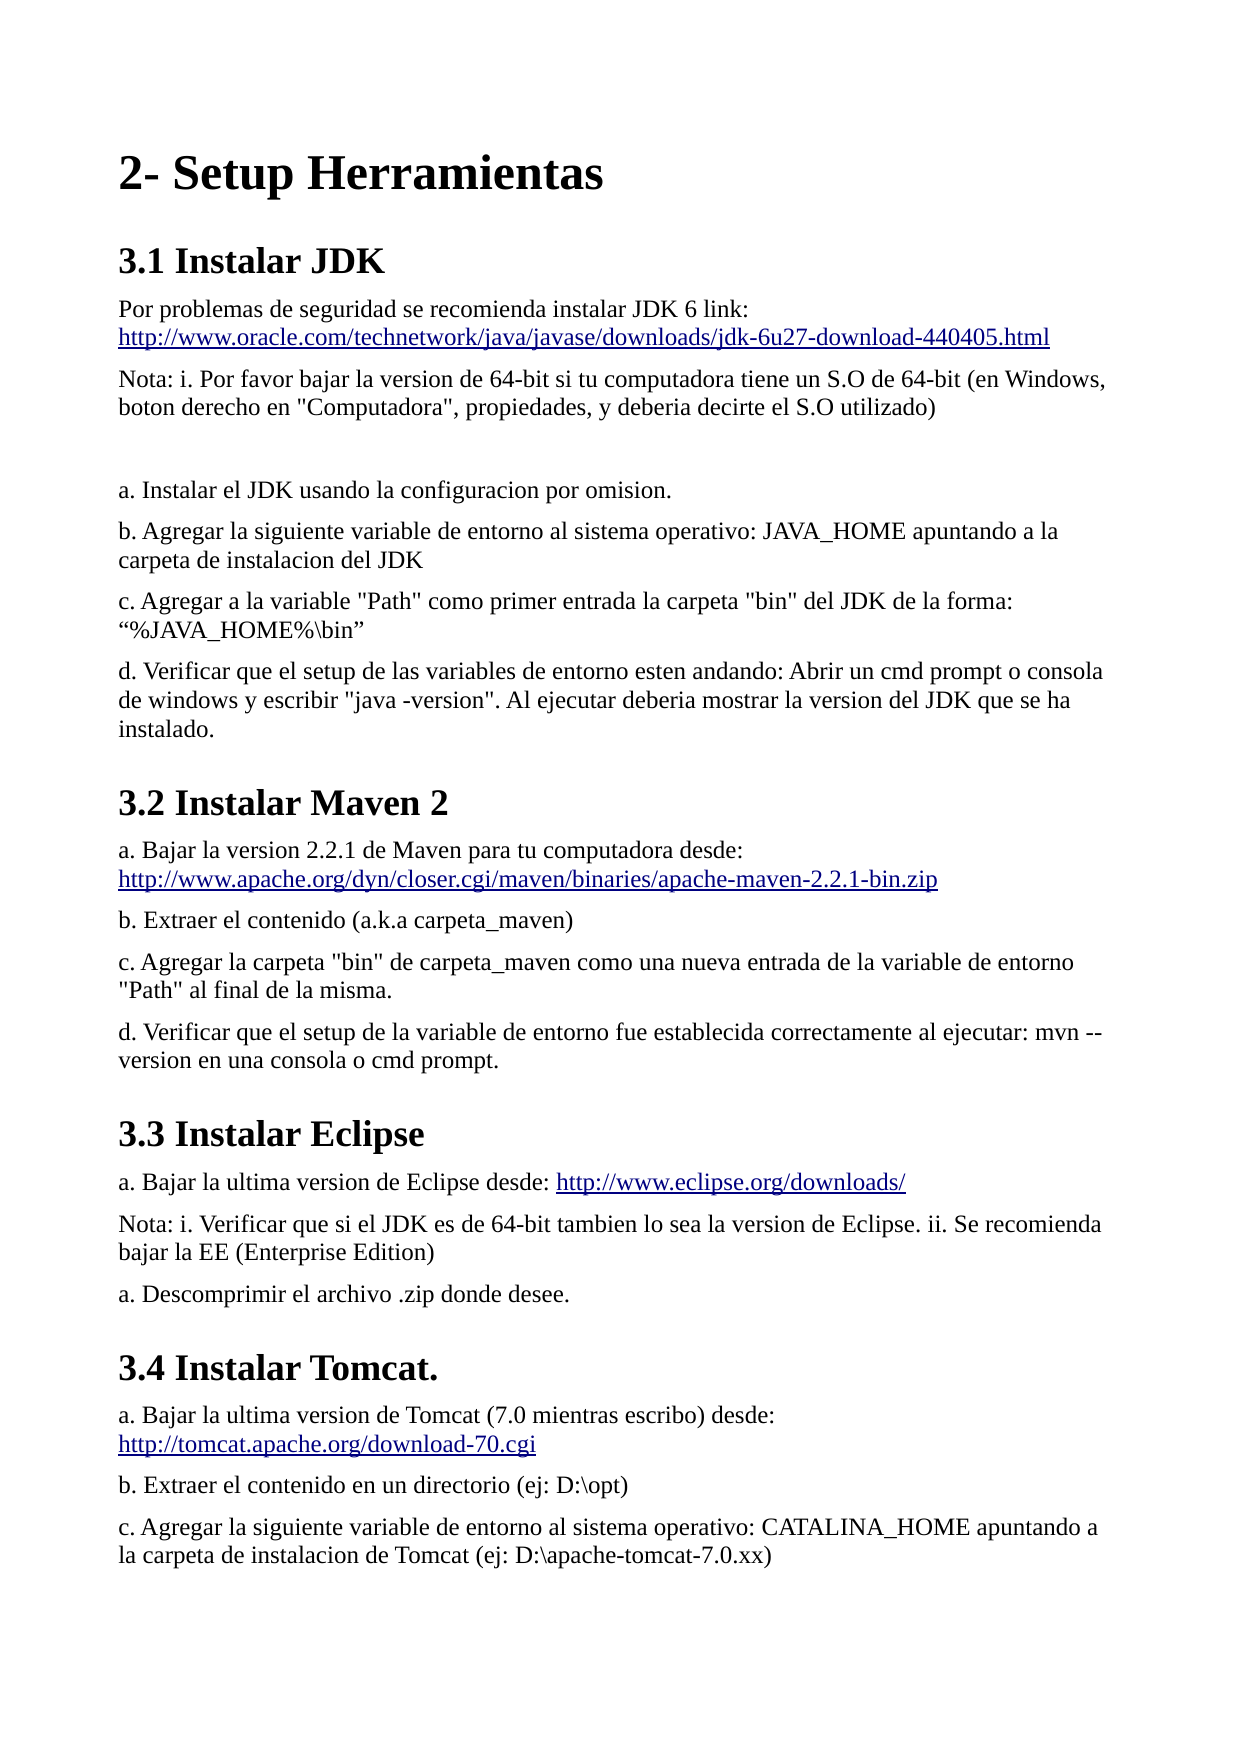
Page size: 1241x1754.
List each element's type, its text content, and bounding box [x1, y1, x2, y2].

text c. Agregar la carpeta "bin" de carpeta_maven como una nueva entrada de la variable de entorno "Path" al final de la misma. [118, 947, 1122, 1004]
text a. Descomprimir el archivo .zip donde desee. [118, 1279, 1122, 1307]
text b. Extraer el contenido (a.k.a carpeta_maven) [118, 906, 1122, 934]
text a. Bajar la ultima version de Eclipse desde: http://www.eclipse.org/downloads/ [118, 1167, 1122, 1196]
text a. Bajar la ultima version de Tomcat (7.0 mientras escribo) desde: http://tomcat.apache.org/download-70.cgi [118, 1401, 1122, 1458]
subtitle 3.4 Instalar Tomcat. [118, 1345, 1122, 1388]
text d. Verificar que el setup de la variable de entorno fue establecida correctamente al ejecutar: mvn --version en una consola o cmd prompt. [118, 1017, 1122, 1074]
text Por problemas de seguridad se recomienda instalar JDK 6 link: http://www.oracle.com/technetwork/java/javase/downloads/jdk-6u27-download-440405.html [118, 294, 1122, 351]
subtitle 3.2 Instalar Maven 2 [118, 780, 1122, 823]
text a. Instalar el JDK usando la configuracion por omision. [118, 475, 1122, 504]
text c. Agregar a la variable "Path" como primer entrada la carpeta "bin" del JDK de la forma: “%JAVA_HOME%\bin” [118, 586, 1122, 644]
text Nota: i. Por favor bajar la version de 64-bit si tu computadora tiene un S.O de 64-bit (en Windows, boton derecho en "Computadora", propiedades, y deberia decirte el S.O utilizado) [118, 364, 1122, 421]
subtitle 2- Setup Herramientas [118, 143, 1122, 201]
subtitle 3.3 Instalar Eclipse [118, 1112, 1122, 1155]
text c. Agregar la siguiente variable de entorno al sistema operativo: CATALINA_HOME apuntando a la carpeta de instalacion de Tomcat (ej: D:\apache-tomcat-7.0.xx) [118, 1512, 1122, 1569]
text Nota: i. Verificar que si el JDK es de 64-bit tambien lo sea la version de Eclipse. ii. Se recomienda bajar la EE (Enterprise Edition) [118, 1209, 1122, 1266]
text a. Bajar la version 2.2.1 de Maven para tu computadora desde: http://www.apache.org/dyn/closer.cgi/maven/binaries/apache-maven-2.2.1-bin.zip [118, 836, 1122, 893]
text b. Agregar la siguiente variable de entorno al sistema operativo: JAVA_HOME apuntando a la carpeta de instalacion del JDK [118, 516, 1122, 574]
subtitle 3.1 Instalar JDK [118, 238, 1122, 281]
text b. Extraer el contenido en un directorio (ej: D:\opt) [118, 1471, 1122, 1499]
text d. Verificar que el setup de las variables de entorno esten andando: Abrir un cmd prompt o consola de windows y escribir "java -version". Al ejecutar deberia mostrar la version del JDK que se ha instalado. [118, 656, 1122, 742]
